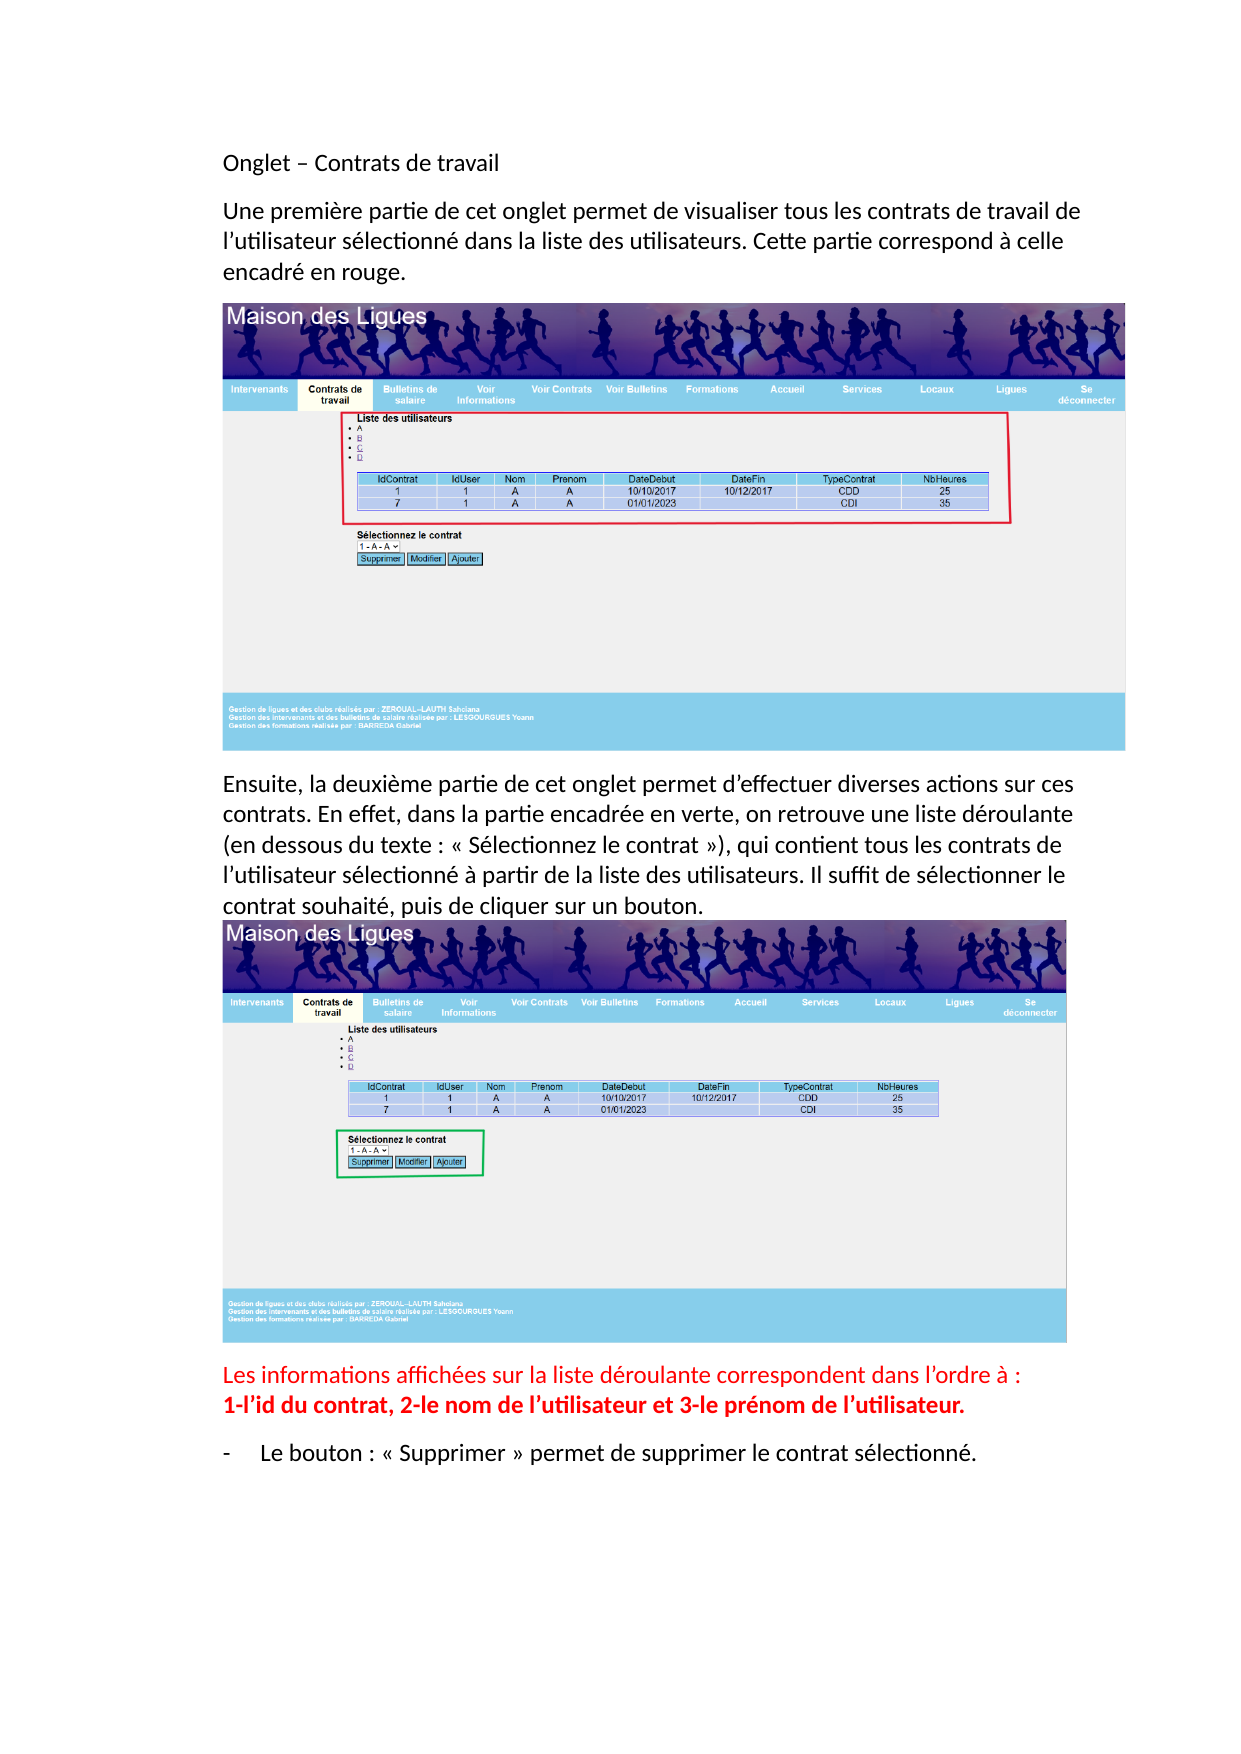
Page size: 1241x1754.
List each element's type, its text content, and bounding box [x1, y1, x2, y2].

list Ensuite, la deuxième partie de cet onglet permet d’effectuer diverses actions sur ces contrats. En effet, dans la partie encadrée en verte, on retrouve une liste déroulante (en dessous du texte : « Sélectionnez le contrat »), qui contient tous les contrats de l’utilisateur sélectionné à partir de la liste des utilisateurs. Il suffit de sélectionner le contrat souhaité, puis de cliquer sur un bouton. [223, 768, 1093, 1342]
list Le bouton : « Supprimer » permet de supprimer le contrat sélectionné. [223, 1437, 1093, 1467]
list Une première partie de cet onglet permet de visualiser tous les contrats de travail de l’utilisateur sélectionné dans la liste des utilisateurs. Cette partie correspond à celle encadré en rouge. [223, 195, 1093, 286]
list Les informations affichées sur la liste déroulante correspondent dans l’ordre à : 1-l’id du contrat, 2-le nom de l’utilisateur et 3-le prénom de l’utilisateur. [223, 1359, 1093, 1420]
list Onglet – Contrats de travail [223, 148, 1093, 178]
